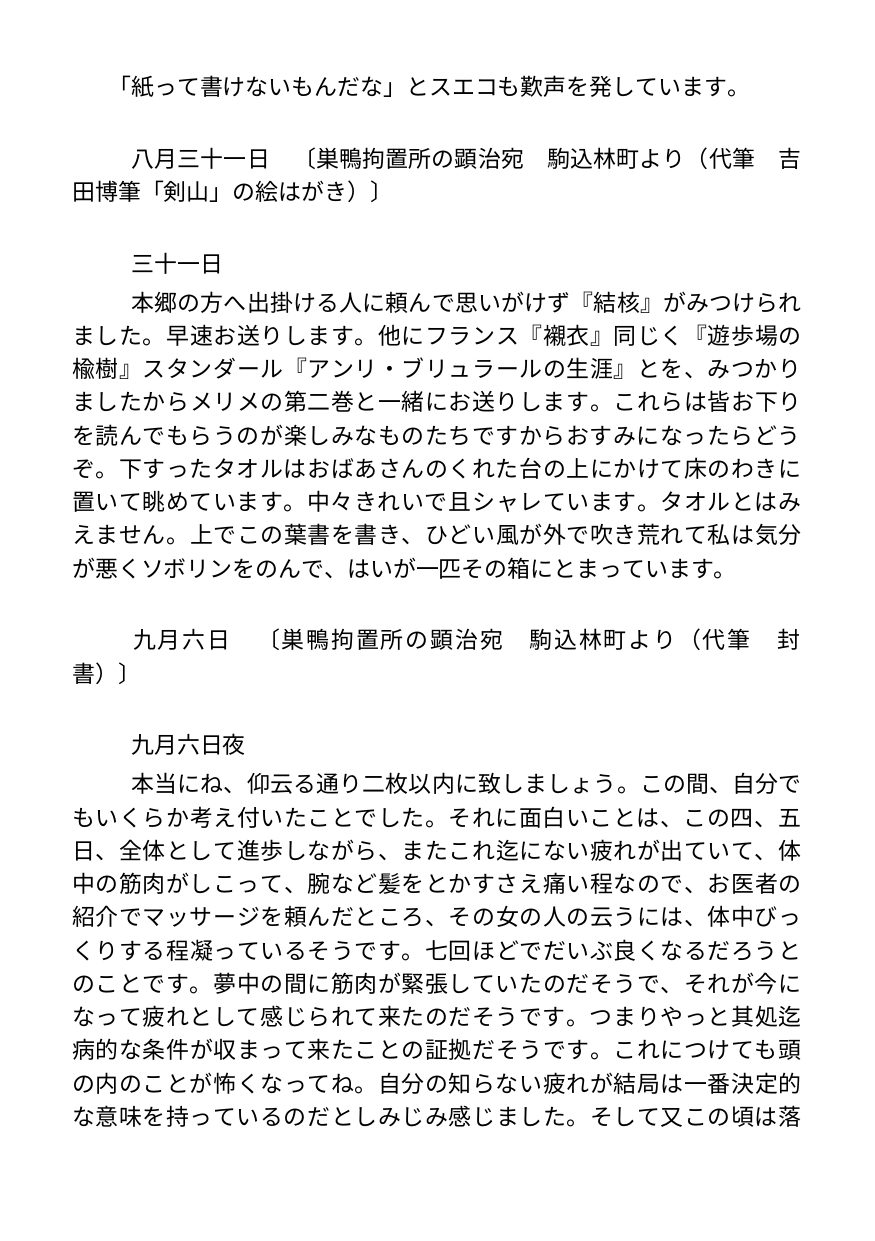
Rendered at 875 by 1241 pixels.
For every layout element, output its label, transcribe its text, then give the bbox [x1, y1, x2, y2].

text 「紙って書けないもんだな」とスエコも歎声を発しています。 [72, 69, 802, 102]
text 九月六日夜 [72, 727, 802, 760]
text 本郷の方へ出掛ける人に頼んで思いがけず『結核』がみつけられました。早速お送りします。他にフランス『襯衣』同じく『遊歩場の楡樹』スタンダール『アンリ・ブリュラールの生涯』とを、みつかりましたからメリメの第二巻と一緒にお送りします。これらは皆お下りを読んでもらうのが楽しみなものたちですからおすみになったらどうぞ。下すったタオルはおばあさんのくれた台の上にかけて床のわきに置いて眺めています。中々きれいで且シャレています。タオルとはみえません。上でこの葉書を書き、ひどい風が外で吹き荒れて私は気分が悪くソボリンをのんで、はいが一匹その箱にとまっています。 [72, 284, 802, 584]
text 本当にね、仰云る通り二枚以内に致しましょう。この間、自分でもいくらか考え付いたことでした。それに面白いことは、この四、五日、全体として進歩しながら、またこれ迄にない疲れが出ていて、体中の筋肉がしこって、腕など髪をとかすさえ痛い程なので、お医者の紹介でマッサージを頼んだところ、その女の人の云うには、体中びっくりする程凝っているそうです。七回ほどでだいぶ良くなるだろうとのことです。夢中の間に筋肉が緊張していたのだそうで、それが今になって疲れとして感じられて来たのだそうです。つまりやっと其処迄病的な条件が収まって来たことの証拠だそうです。これにつけても頭の内のことが怖くなってね。自分の知らない疲れが結局は一番決定的な意味を持っているのだとしみじみ感じました。そして又この頃は落 [72, 766, 802, 1132]
text 三十一日 [72, 245, 802, 279]
text 八月三十一日 〔巣鴨拘置所の顕治宛 駒込林町より（代筆 吉田博筆「剣山」の絵はがき）〕 [72, 140, 802, 207]
text 九月六日 〔巣鴨拘置所の顕治宛 駒込林町より（代筆 封書）〕 [72, 622, 802, 689]
